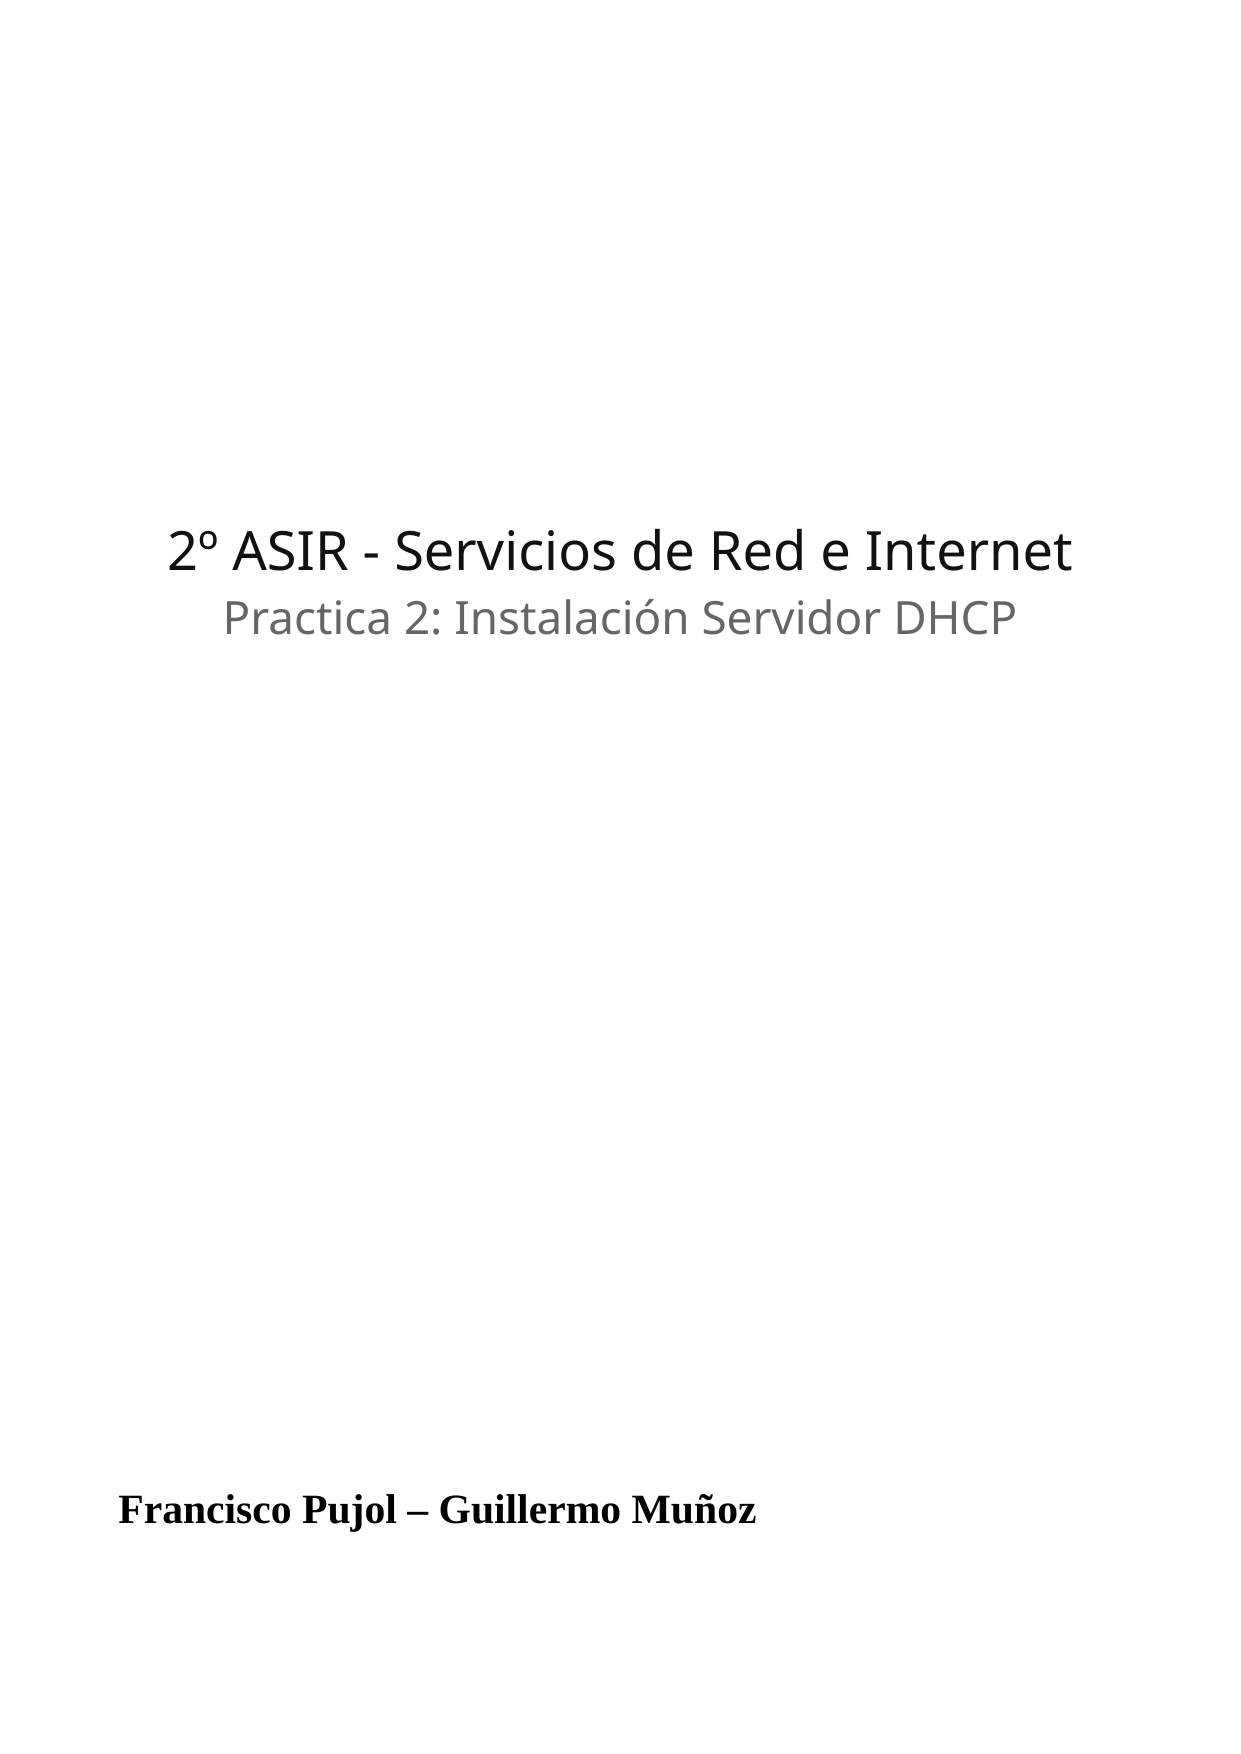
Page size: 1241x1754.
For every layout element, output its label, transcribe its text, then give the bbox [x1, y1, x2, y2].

text Francisco Pujol – Guillermo Muñoz [118, 1485, 1122, 1533]
subtitle 2º ASIR - Servicios de Red e Internet Practica 2: Instalación Servidor DHCP [118, 512, 1122, 648]
